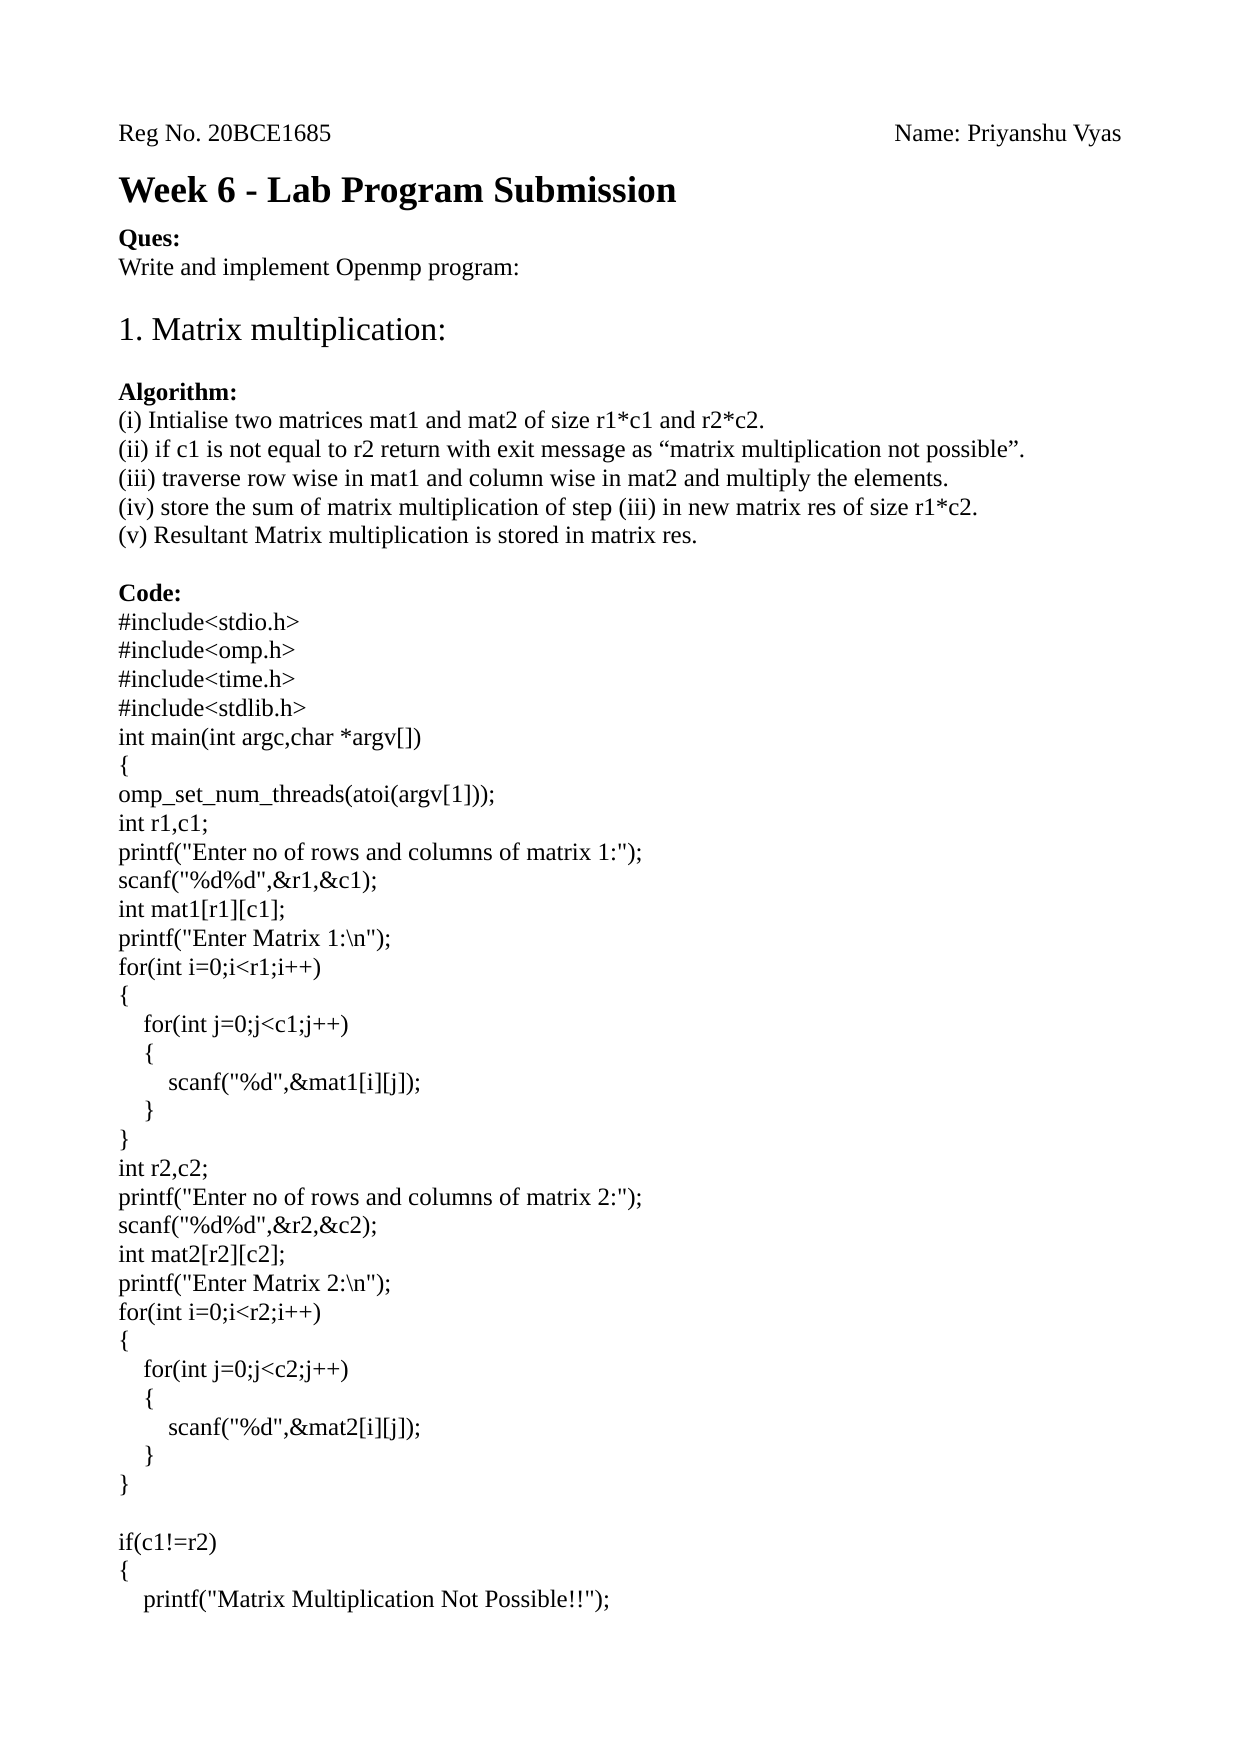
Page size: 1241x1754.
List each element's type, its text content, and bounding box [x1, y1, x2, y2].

text scanf("%d",&mat2[i][j]); [118, 1412, 1122, 1440]
text Write and implement Openmp program: [118, 252, 1122, 281]
text for(int j=0;j<c2;j++) [118, 1354, 1122, 1383]
text #include<stdio.h> [118, 607, 1122, 635]
text (iii) traverse row wise in mat1 and column wise in mat2 and multiply the elements. [118, 463, 1122, 492]
text (i) Intialise two matrices mat1 and mat2 of size r1*c1 and r2*c2. [118, 405, 1122, 434]
text printf("Matrix Multiplication Not Possible!!"); [118, 1584, 1122, 1613]
text printf("Enter no of rows and columns of matrix 1:"); [118, 837, 1122, 865]
text scanf("%d%d",&r1,&c1); [118, 865, 1122, 894]
text for(int i=0;i<r2;i++) [118, 1297, 1122, 1325]
text #include<time.h> [118, 664, 1122, 693]
text omp_set_num_threads(atoi(argv[1])); [118, 779, 1122, 808]
text 1. Matrix multiplication: [118, 309, 1122, 348]
text printf("Enter Matrix 1:\n"); [118, 923, 1122, 952]
text int r2,c2; [118, 1153, 1122, 1182]
text } [118, 1440, 1122, 1469]
text for(int i=0;i<r1;i++) [118, 952, 1122, 980]
text Algorithm: [118, 377, 1122, 405]
text } [118, 1095, 1122, 1124]
text { [118, 980, 1122, 1009]
subtitle Week 6 - Lab Program Submission [118, 168, 1122, 211]
text } [118, 1124, 1122, 1153]
text scanf("%d%d",&r2,&c2); [118, 1210, 1122, 1239]
text (iv) store the sum of matrix multiplication of step (iii) in new matrix res of size r1*c2. [118, 492, 1122, 520]
text printf("Enter Matrix 2:\n"); [118, 1268, 1122, 1297]
text { [118, 750, 1122, 779]
text #include<stdlib.h> [118, 693, 1122, 722]
text for(int j=0;j<c1;j++) [118, 1009, 1122, 1038]
text int mat2[r2][c2]; [118, 1239, 1122, 1268]
text Code: [118, 578, 1122, 607]
text #include<omp.h> [118, 635, 1122, 664]
text scanf("%d",&mat1[i][j]); [118, 1067, 1122, 1095]
text (ii) if c1 is not equal to r2 return with exit message as “matrix multiplication not possible”. [118, 434, 1122, 463]
text (v) Resultant Matrix multiplication is stored in matrix res. [118, 520, 1122, 549]
text Reg No. 20BCE1685 Name: Priyanshu Vyas [118, 118, 1122, 147]
text if(c1!=r2) [118, 1527, 1122, 1555]
text int main(int argc,char *argv[]) [118, 722, 1122, 750]
text int r1,c1; [118, 808, 1122, 837]
text { [118, 1325, 1122, 1354]
text } [118, 1469, 1122, 1498]
text printf("Enter no of rows and columns of matrix 2:"); [118, 1182, 1122, 1210]
text { [118, 1038, 1122, 1067]
text { [118, 1383, 1122, 1412]
text { [118, 1555, 1122, 1584]
text Ques: [118, 223, 1122, 252]
text int mat1[r1][c1]; [118, 894, 1122, 923]
